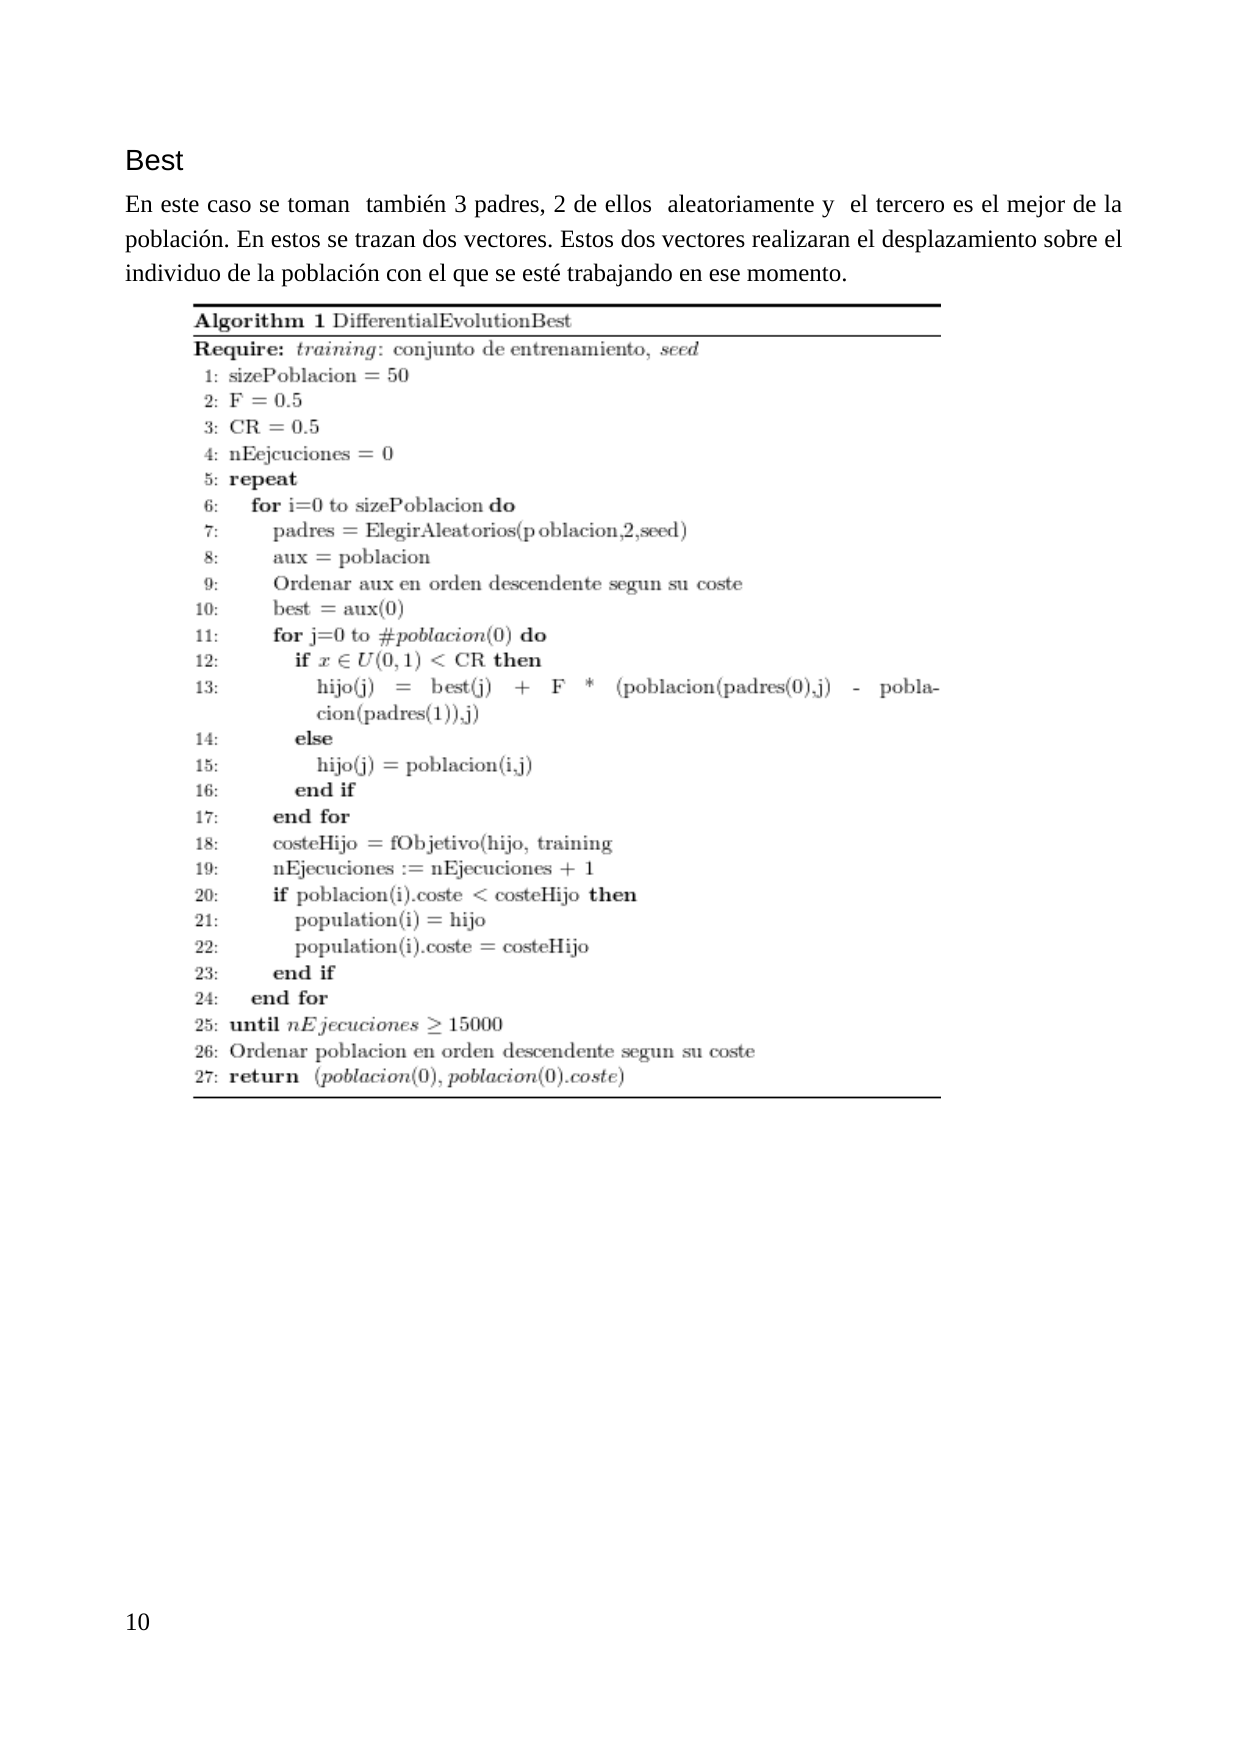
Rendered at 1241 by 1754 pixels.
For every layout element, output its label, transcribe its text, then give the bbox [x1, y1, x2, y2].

subtitle Best [125, 143, 1123, 177]
picture [183, 303, 941, 1105]
text En este caso se toman también 3 padres, 2 de ellos aleatoriamente y el tercero es el mejor de la población. En estos se trazan dos vectores. Estos dos vectores realizaran el desplazamiento sobre el individuo de la población con el que se esté trabajando en ese momento. [125, 189, 1123, 287]
